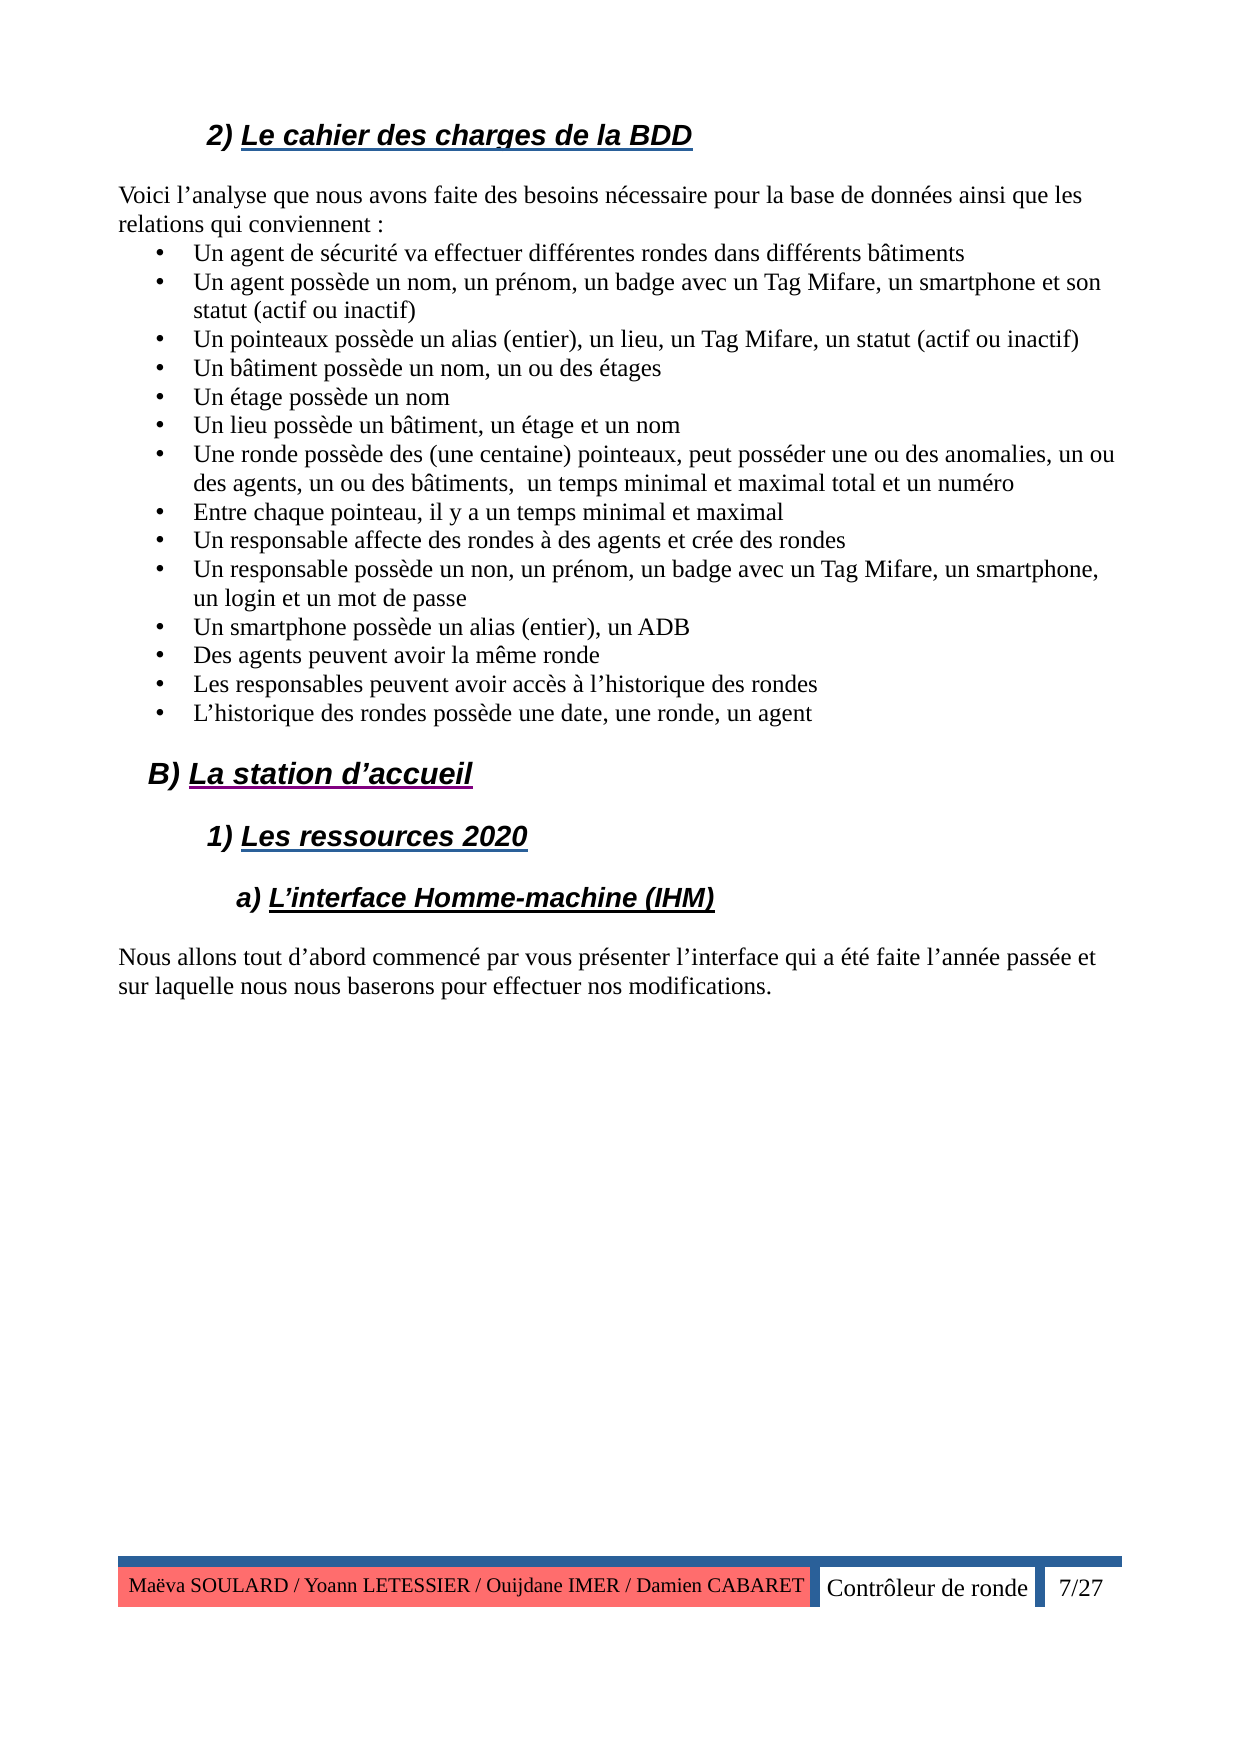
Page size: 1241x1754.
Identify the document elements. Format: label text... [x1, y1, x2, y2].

text Nous allons tout d’abord commencé par vous présenter l’interface qui a été faite l’année passée et sur laquelle nous nous baserons pour effectuer nos modifications. [118, 942, 1122, 1000]
list Un bâtiment possède un nom, un ou des étages [156, 353, 1122, 382]
list Entre chaque pointeau, il y a un temps minimal et maximal [156, 497, 1122, 525]
list Un smartphone possède un alias (entier), un ADB [156, 612, 1122, 640]
list Les responsables peuvent avoir accès à l’historique des rondes [156, 669, 1122, 698]
list L’historique des rondes possède une date, une ronde, un agent [156, 698, 1122, 727]
subtitle Le cahier des charges de la BDD [118, 118, 1122, 152]
list Un pointeaux possède un alias (entier), un lieu, un Tag Mifare, un statut (actif ou inactif) [156, 324, 1122, 353]
subtitle La station d’accueil [118, 755, 1122, 791]
list Un lieu possède un bâtiment, un étage et un nom [156, 410, 1122, 439]
list Un étage possède un nom [156, 382, 1122, 410]
subtitle L’interface Homme-machine (IHM) [118, 882, 1122, 914]
list Des agents peuvent avoir la même ronde [156, 640, 1122, 669]
list Un responsable possède un non, un prénom, un badge avec un Tag Mifare, un smartphone, un login et un mot de passe [156, 554, 1122, 612]
list Un agent de sécurité va effectuer différentes rondes dans différents bâtiments [156, 238, 1122, 267]
subtitle Les ressources 2020 [118, 819, 1122, 853]
list Une ronde possède des (une centaine) pointeaux, peut posséder une ou des anomalies, un ou des agents, un ou des bâtiments, un temps minimal et maximal total et un numéro [156, 439, 1122, 497]
text Voici l’analyse que nous avons faite des besoins nécessaire pour la base de données ainsi que les relations qui conviennent : [118, 180, 1122, 238]
list Un responsable affecte des rondes à des agents et crée des rondes [156, 525, 1122, 554]
list Un agent possède un nom, un prénom, un badge avec un Tag Mifare, un smartphone et son statut (actif ou inactif) [156, 267, 1122, 324]
